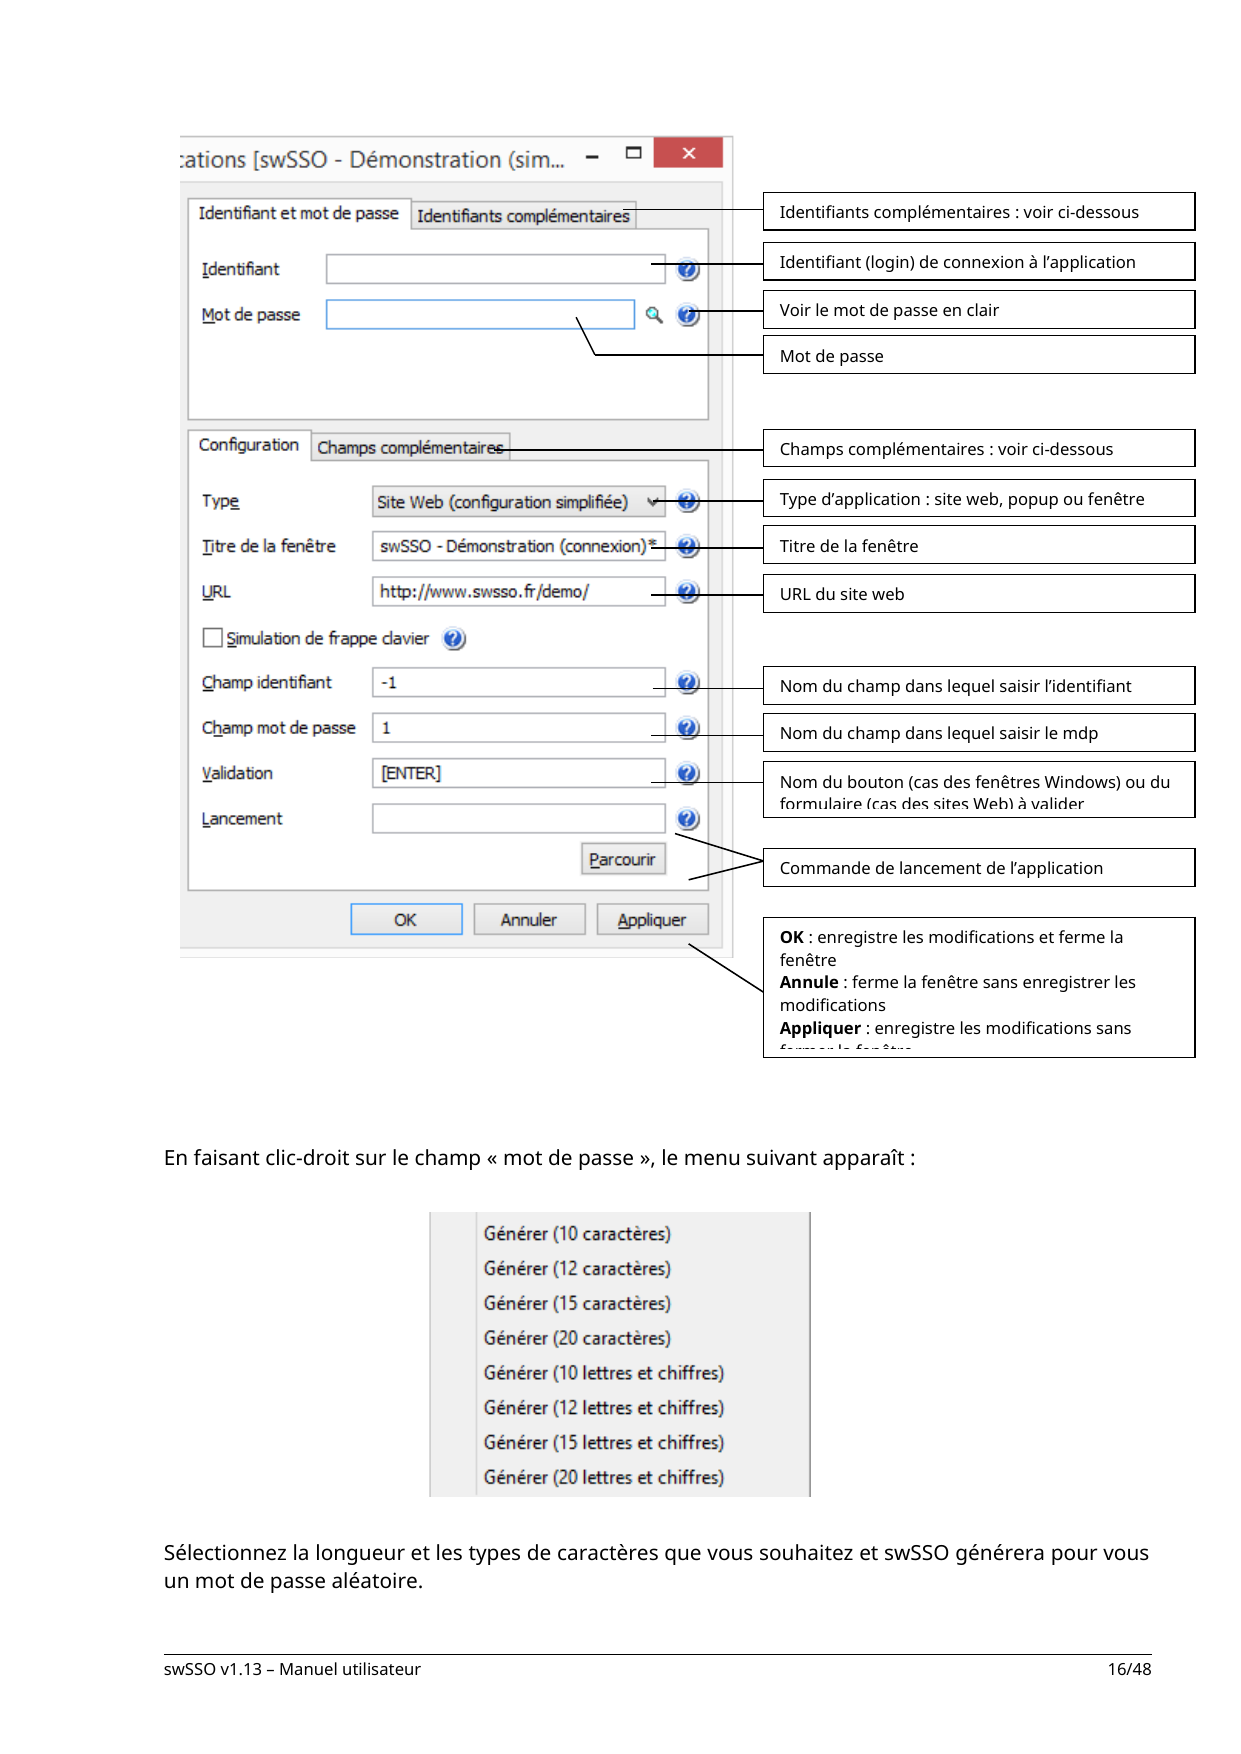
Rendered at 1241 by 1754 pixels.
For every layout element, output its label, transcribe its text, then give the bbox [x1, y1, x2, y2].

text Annule : ferme la fenêtre sans enregistrer les modifications [779, 971, 1179, 1016]
text Type d’application : site web, popup ou fenêtre [779, 487, 1179, 508]
text Voir le mot de passe en clair [779, 299, 1179, 320]
text Identifiant (login) de connexion à l’application [779, 251, 1179, 271]
text OK : enregistre les modifications et ferme la fenêtre [779, 926, 1179, 971]
text Titre de la fenêtre [779, 534, 1179, 555]
text Sélectionnez la longueur et les types de caractères que vous souhaitez et swSSO générera pour vous un mot de passe aléatoire. [164, 1538, 1152, 1594]
text Identifiants complémentaires : voir ci-dessous [779, 201, 1179, 221]
text Nom du champ dans lequel saisir l’identifiant [779, 675, 1179, 696]
text Commande de lancement de l’application [779, 857, 1179, 878]
text URL du site web [779, 583, 1179, 604]
text Appliquer : enregistre les modifications sans fermer la fenêtre [779, 1016, 1179, 1049]
text En faisant clic-droit sur le champ « mot de passe », le menu suivant apparaît : [164, 1143, 1152, 1171]
text Nom du champ dans lequel saisir le mdp [779, 722, 1179, 743]
text Nom du bouton (cas des fenêtres Windows) ou du formulaire (cas des sites Web) à valider [779, 770, 1179, 809]
text Mot de passe [779, 344, 1179, 365]
text Champs complémentaires : voir ci-dessous [779, 437, 1179, 458]
